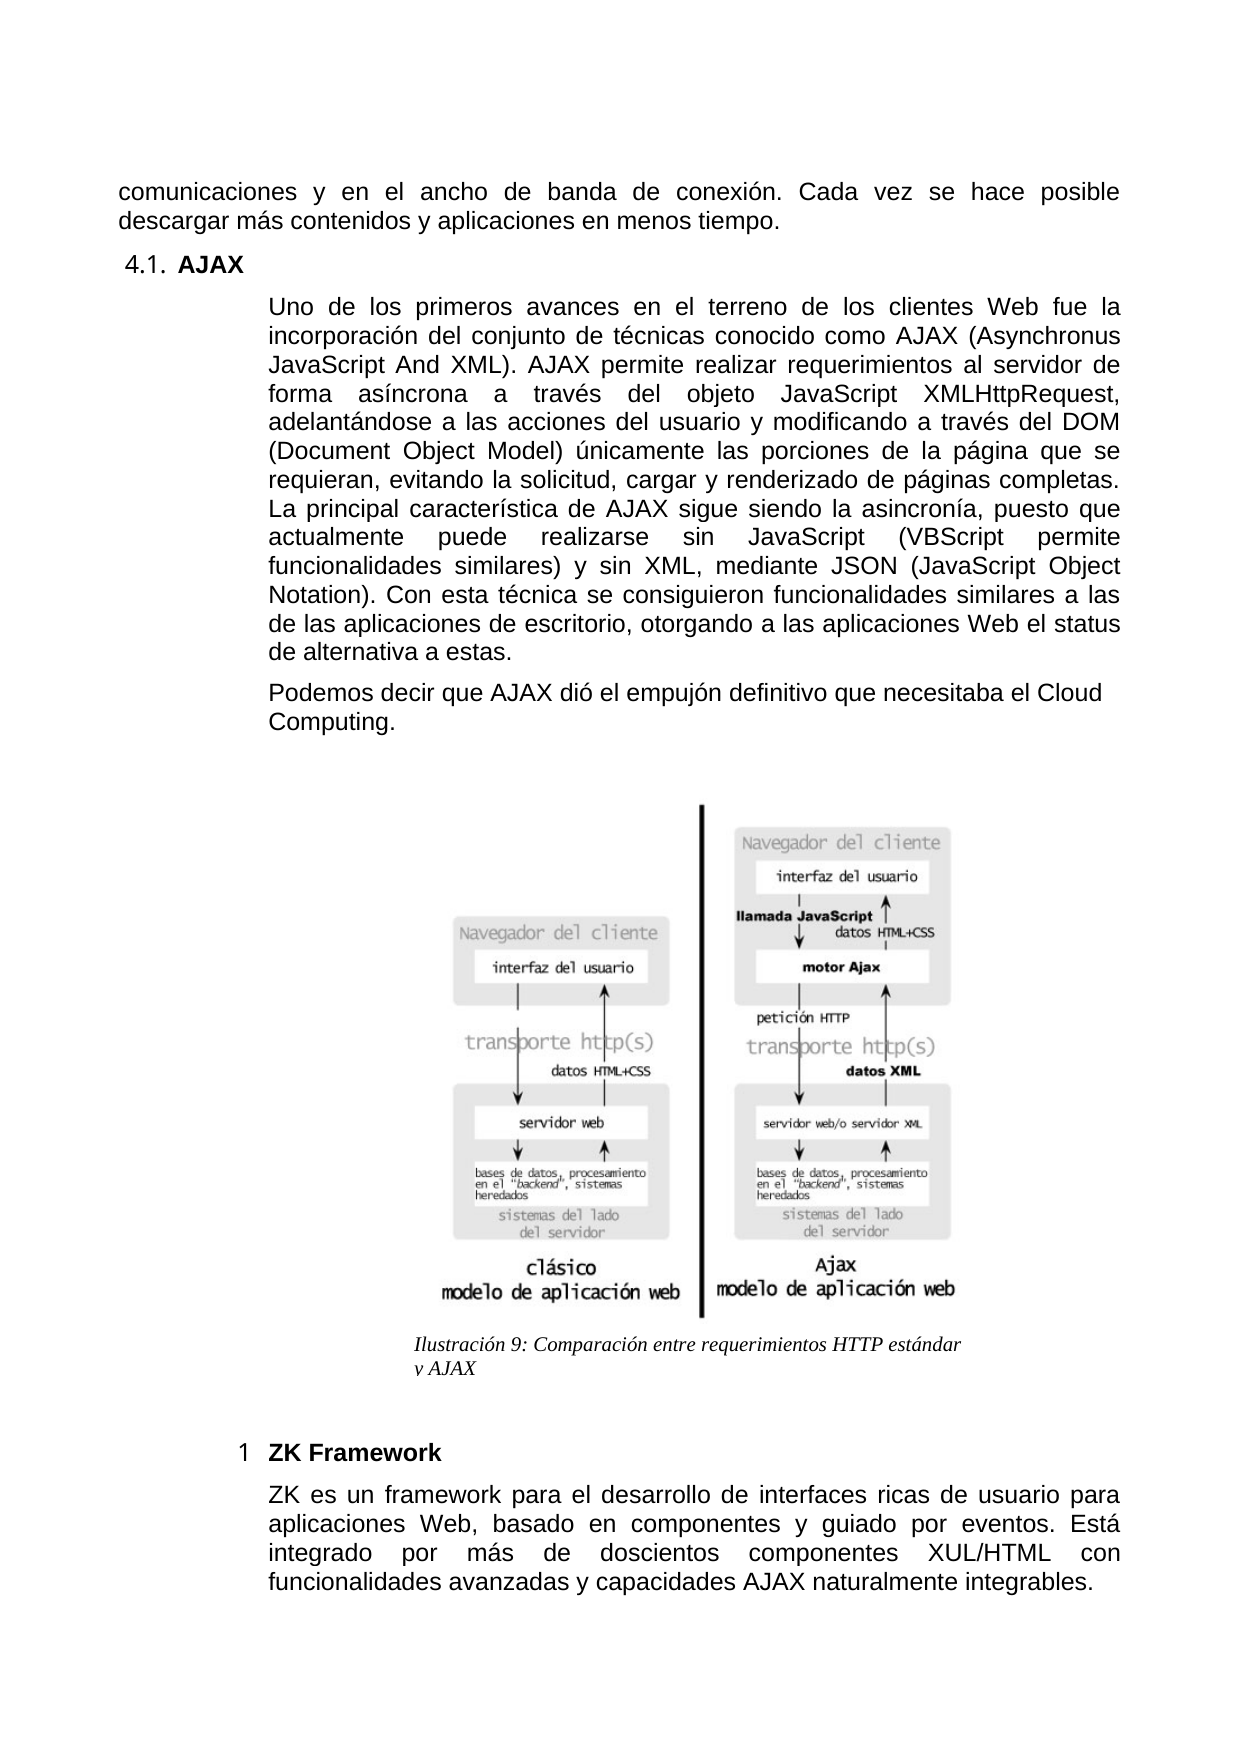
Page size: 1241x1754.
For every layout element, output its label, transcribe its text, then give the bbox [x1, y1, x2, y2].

list ZK Framework [231, 1434, 1122, 1468]
text comunicaciones y en el ancho de banda de conexión. Cada vez se hace posible descargar más contenidos y aplicaciones en menos tiempo. [118, 177, 1122, 235]
list AJAX [177, 246, 1122, 281]
picture [430, 798, 963, 1324]
text Podemos decir que AJAX dió el empujón definitivo que necesitaba el Cloud Computing. [268, 678, 1122, 735]
text Ilustración 9: Comparación entre requerimientos HTTP estándar y AJAX [483, 1332, 976, 1375]
text Uno de los primeros avances en el terreno de los clientes Web fue la incorporación del conjunto de técnicas conocido como AJAX (Asynchronus JavaScript And XML). AJAX permite realizar requerimientos al servidor de forma asíncrona a través del objeto JavaScript XMLHttpRequest, adelantándose a las acciones del usuario y modificando a través del DOM (Document Object Model) únicamente las porciones de la página que se requieran, evitando la solicitud, cargar y renderizado de páginas completas. La principal característica de AJAX sigue siendo la asincronía, puesto que actualmente puede realizarse sin JavaScript (VBScript permite funcionalidades similares) y sin XML, mediante JSON (JavaScript Object Notation). Con esta técnica se consiguieron funcionalidades similares a las de las aplicaciones de escritorio, otorgando a las aplicaciones Web el status de alternativa a estas. [268, 292, 1122, 666]
